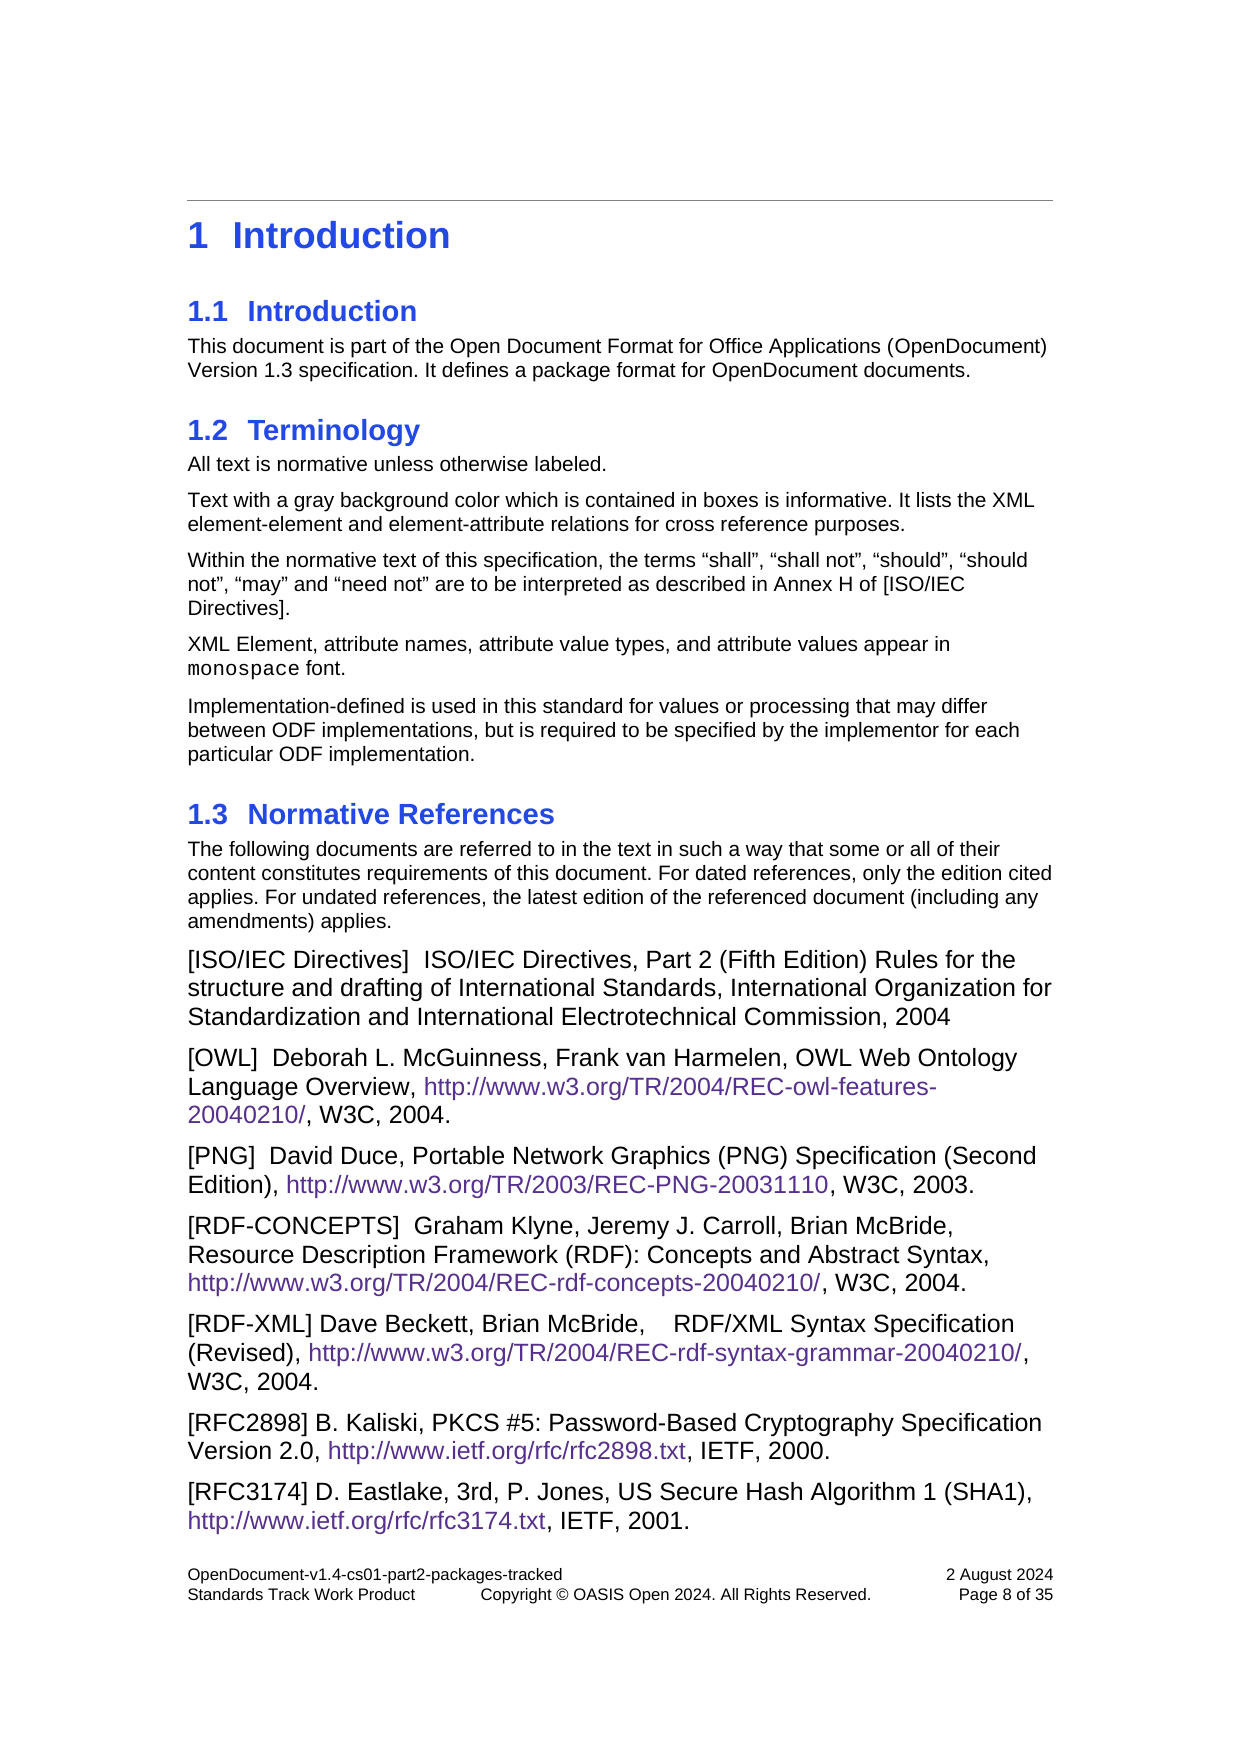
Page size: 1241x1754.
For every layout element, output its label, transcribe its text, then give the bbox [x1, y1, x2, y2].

text All text is normative unless otherwise labeled. [187, 452, 1053, 476]
subtitle Terminology [187, 413, 1053, 446]
text [RDF-XML] Dave Beckett, Brian McBride, RDF/XML Syntax Specification (Revised), http://www.w3.org/TR/2004/REC-rdf-syntax-grammar-20040210/, W3C, 2004. [187, 1309, 1053, 1395]
subtitle Introduction [187, 201, 1053, 257]
text Within the normative text of this specification, the terms “shall”, “shall not”, “should”, “should not”, “may” and “need not” are to be interpreted as described in Annex H of [ISO/IEC Directives]. [187, 548, 1053, 620]
text [RFC3174] D. Eastlake, 3rd, P. Jones, US Secure Hash Algorithm 1 (SHA1), http://www.ietf.org/rfc/rfc3174.txt, IETF, 2001. [187, 1477, 1053, 1534]
text [ISO/IEC Directives] ISO/IEC Directives, Part 2 (Fifth Edition) Rules for the structure and drafting of International Standards, International Organization for Standardization and International Electrotechnical Commission, 2004 [187, 944, 1053, 1031]
text [PNG] David Duce, Portable Network Graphics (PNG) Specification (Second Edition), http://www.w3.org/TR/2003/REC-PNG-20031110, W3C, 2003. [187, 1141, 1053, 1199]
text XML Element, attribute names, attribute value types, and attribute values appear in monospace font. [187, 632, 1053, 682]
text Implementation-defined is used in this standard for values or processing that may differ between ODF implementations, but is required to be specified by the implementor for each particular ODF implementation. [187, 694, 1053, 766]
text [RDF-CONCEPTS] Graham Klyne, Jeremy J. Carroll, Brian McBride, Resource Description Framework (RDF): Concepts and Abstract Syntax, http://www.w3.org/TR/2004/REC-rdf-concepts-20040210/, W3C, 2004. [187, 1211, 1053, 1297]
text [OWL] Deborah L. McGuinness, Frank van Harmelen, OWL Web Ontology Language Overview, http://www.w3.org/TR/2004/REC-owl-features-20040210/, W3C, 2004. [187, 1043, 1053, 1129]
subtitle Normative References [187, 797, 1053, 831]
text This document is part of the Open Document Format for Office Applications (OpenDocument) Version 1.3 specification. It defines a package format for OpenDocument documents. [187, 334, 1053, 382]
text The following documents are referred to in the text in such a way that some or all of their content constitutes requirements of this document. For dated references, only the edition cited applies. For undated references, the latest edition of the referenced document (including any amendments) applies. [187, 837, 1053, 932]
text Text with a gray background color which is contained in boxes is informative. It lists the XML element-element and element-attribute relations for cross reference purposes. [187, 488, 1053, 536]
subtitle Introduction [187, 294, 1053, 328]
text [RFC2898] B. Kaliski, PKCS #5: Password-Based Cryptography Specification Version 2.0, http://www.ietf.org/rfc/rfc2898.txt, IETF, 2000. [187, 1407, 1053, 1465]
